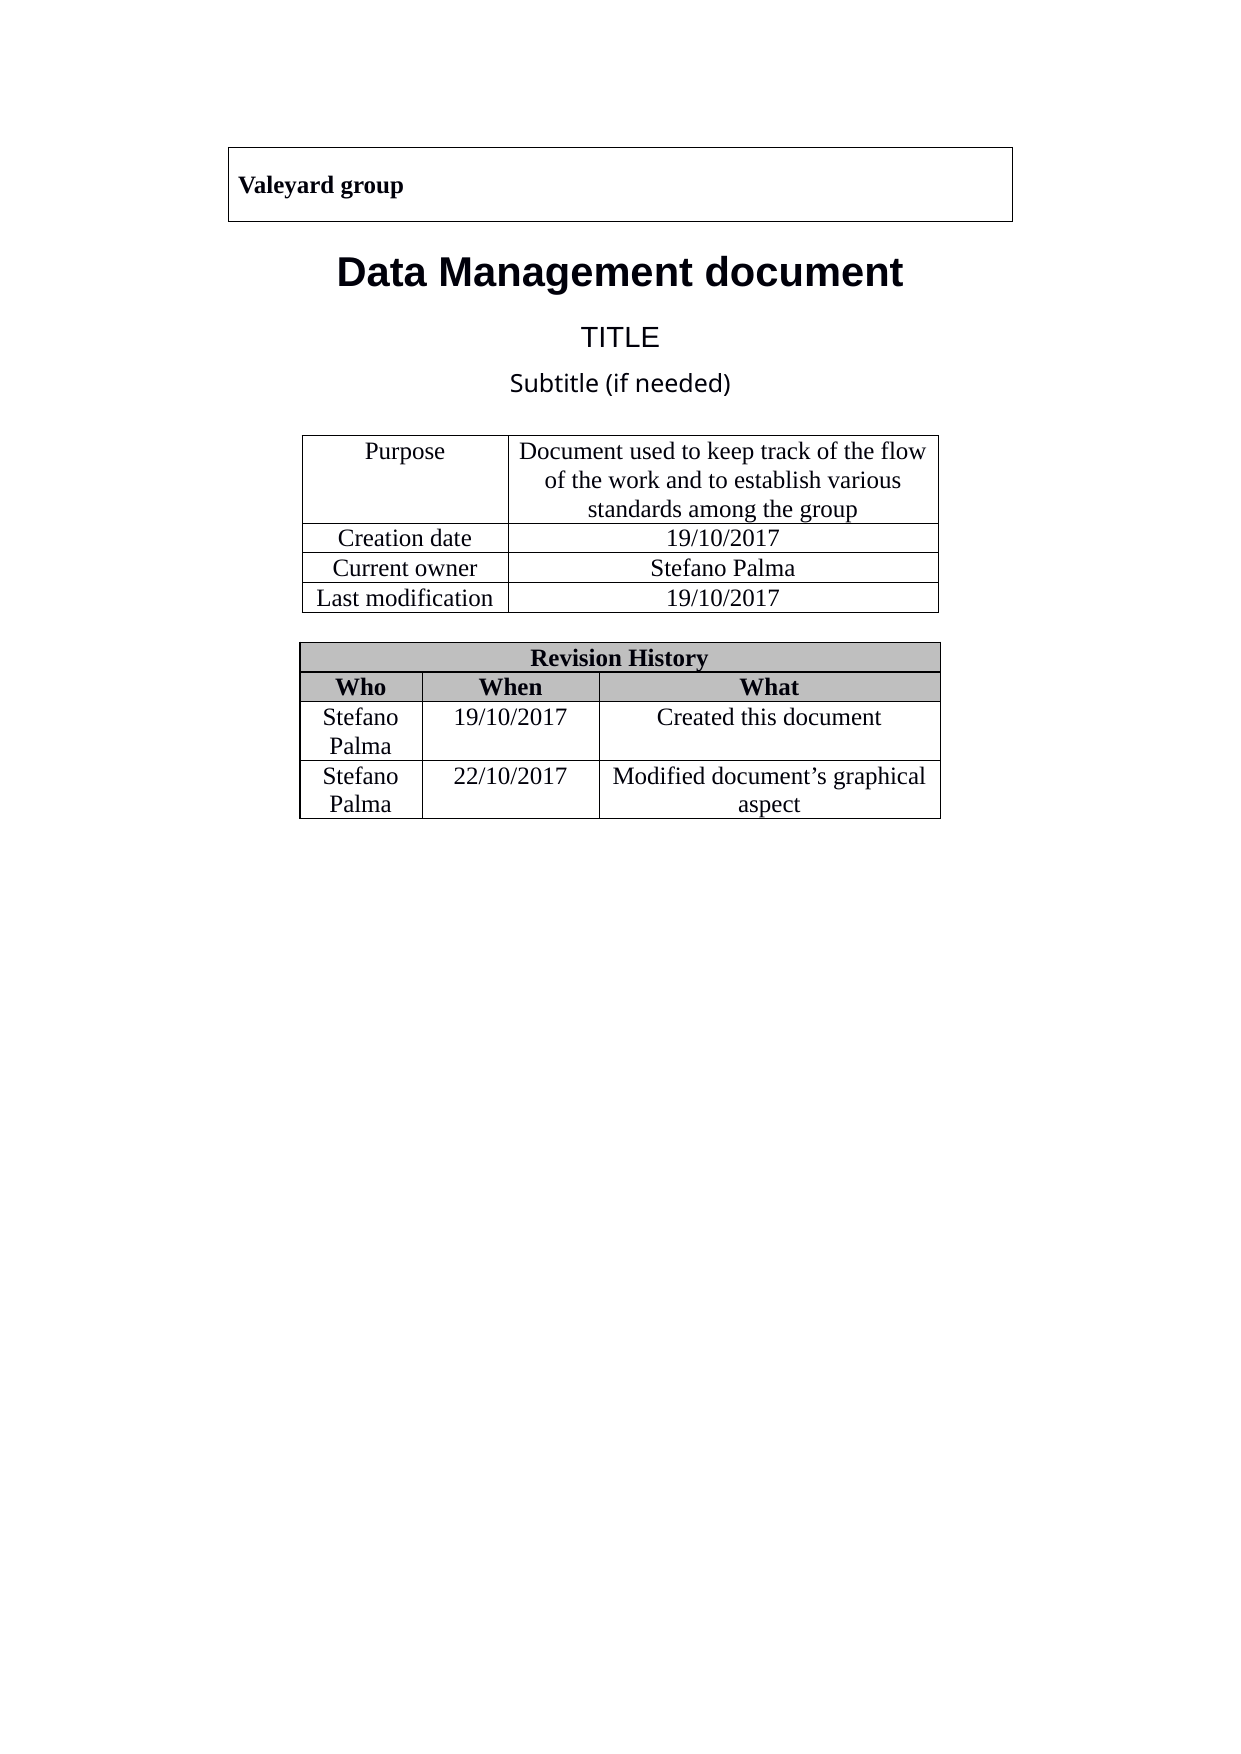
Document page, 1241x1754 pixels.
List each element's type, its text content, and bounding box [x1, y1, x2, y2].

table_header Purpose [303, 436, 508, 522]
table_cell 19/10/2017 [509, 583, 938, 612]
table_header Document used to keep track of the flow of the work and to establish various standards among the group [509, 436, 938, 522]
table_cell Stefano Palma [301, 702, 422, 760]
table_cell When [423, 673, 599, 701]
table_cell Creation date [303, 524, 508, 552]
subtitle Data Management document [118, 247, 1122, 295]
subtitle TITLE [118, 320, 1122, 354]
table_cell Modified document’s graphical aspect [600, 761, 940, 818]
table_cell 22/10/2017 [423, 761, 599, 818]
table_header Revision History [301, 643, 940, 671]
table_cell Last modification [303, 583, 508, 612]
table_cell Stefano Palma [509, 553, 938, 582]
table_cell Who [301, 673, 422, 701]
subtitle Subtitle (if needed) [118, 366, 1122, 400]
table_cell Stefano Palma [301, 761, 422, 818]
table_cell 19/10/2017 [509, 524, 938, 552]
table_cell Created this document [600, 702, 940, 760]
table_cell Current owner [303, 553, 508, 582]
table_cell What [600, 673, 940, 701]
table_cell 19/10/2017 [423, 702, 599, 760]
table_header Valeyard group [229, 148, 1012, 221]
